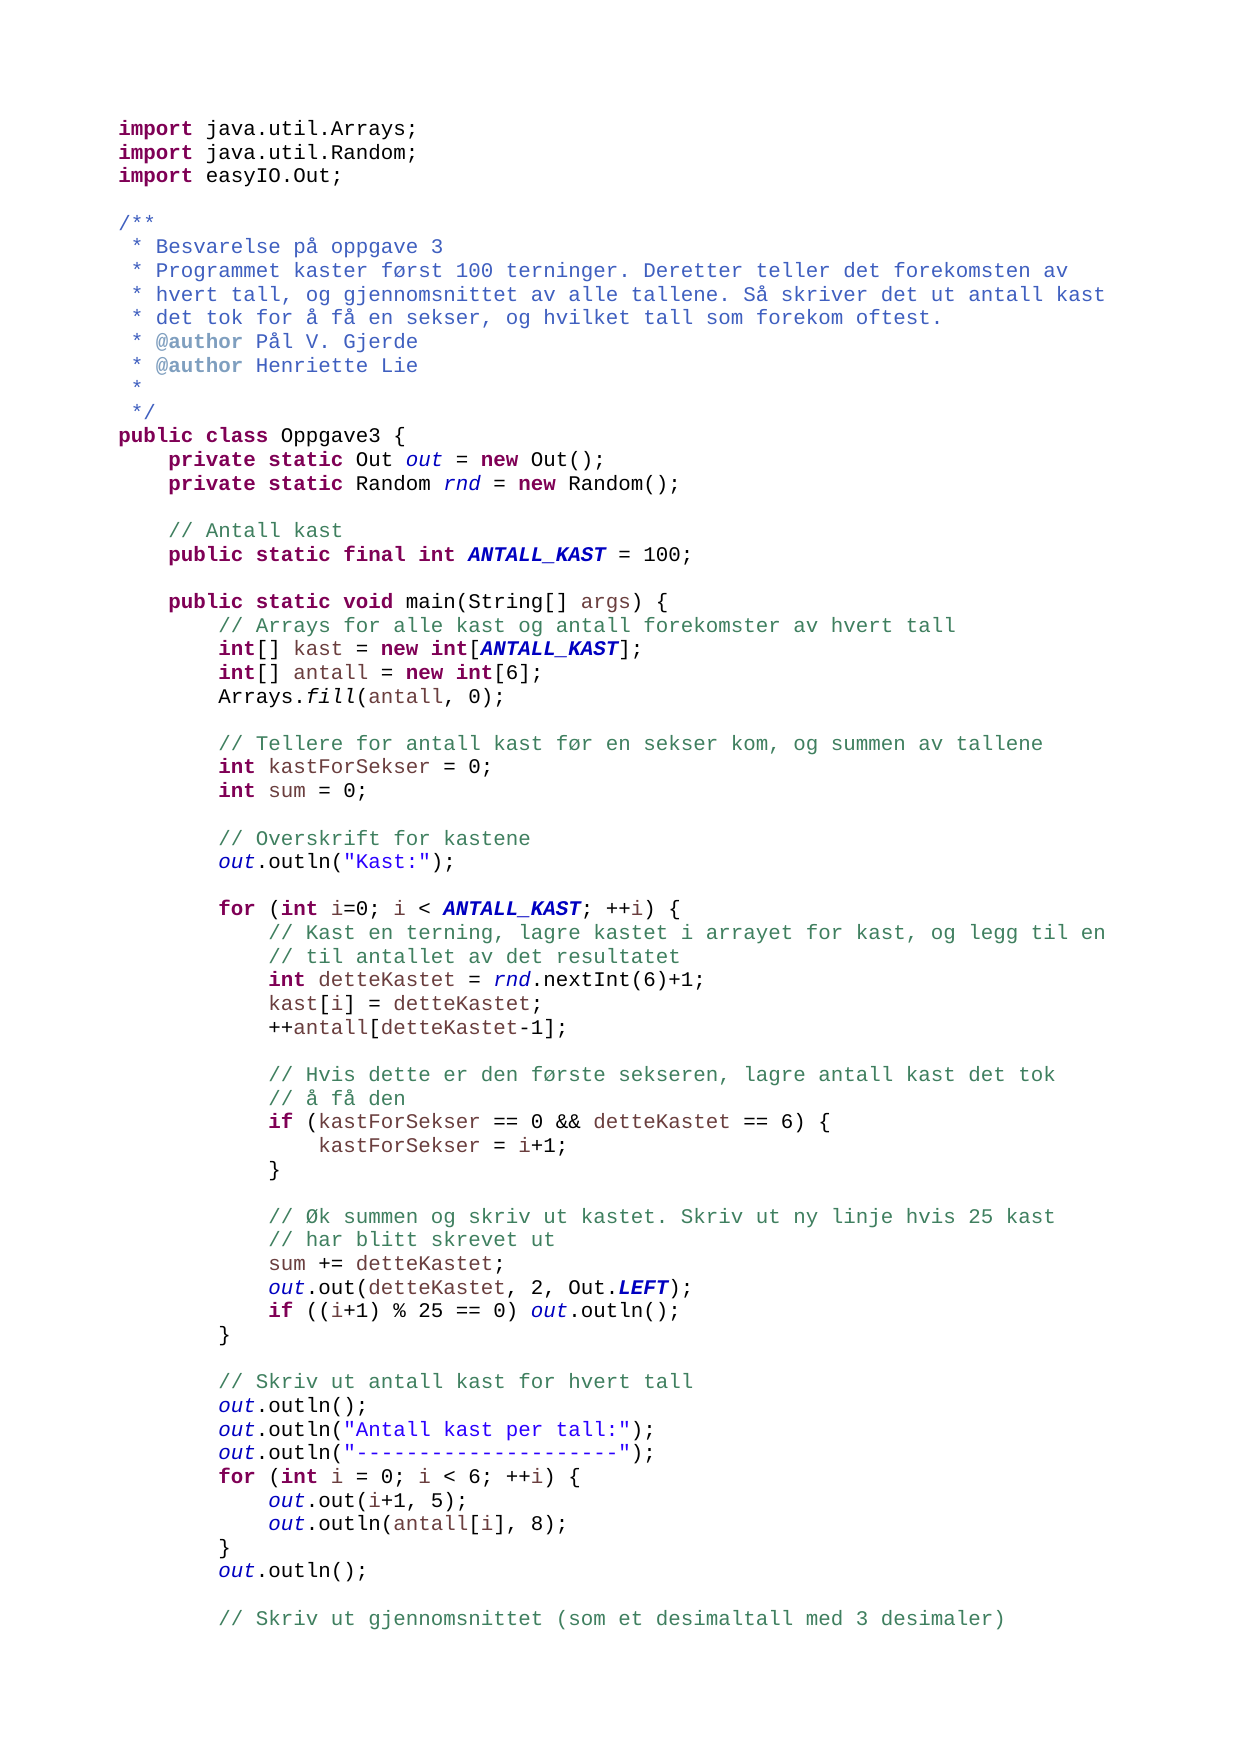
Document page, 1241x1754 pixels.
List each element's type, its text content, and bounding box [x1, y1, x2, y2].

text Arrays.fill(antall, 0); [118, 686, 1122, 709]
text out.outln("---------------------"); [118, 1442, 1122, 1466]
text out.outln(); [118, 1561, 1122, 1584]
text if (kastForSekser == 0 && detteKastet == 6) { [118, 1111, 1122, 1135]
text out.out(detteKastet, 2, Out.LEFT); [118, 1277, 1122, 1300]
text int[] kast = new int[ANTALL_KAST]; [118, 638, 1122, 662]
text import java.util.Arrays; [118, 118, 1122, 142]
text * [118, 378, 1122, 402]
text * Besvarelse på oppgave 3 [118, 236, 1122, 260]
text private static Out out = new Out(); [118, 449, 1122, 473]
text kast[i] = detteKastet; [118, 993, 1122, 1017]
text out.outln("Kast:"); [118, 851, 1122, 875]
text int detteKastet = rnd.nextInt(6)+1; [118, 969, 1122, 993]
text // Tellere for antall kast før en sekser kom, og summen av tallene [118, 733, 1122, 757]
text int kastForSekser = 0; [118, 757, 1122, 780]
text int sum = 0; [118, 780, 1122, 804]
text ++antall[detteKastet-1]; [118, 1017, 1122, 1040]
text out.outln(); [118, 1395, 1122, 1419]
text } [118, 1537, 1122, 1561]
text // Hvis dette er den første sekseren, lagre antall kast det tok [118, 1064, 1122, 1088]
text for (int i=0; i < ANTALL_KAST; ++i) { [118, 898, 1122, 922]
text // å få den [118, 1088, 1122, 1111]
text sum += detteKastet; [118, 1253, 1122, 1277]
text // Øk summen og skriv ut kastet. Skriv ut ny linje hvis 25 kast [118, 1206, 1122, 1229]
text import easyIO.Out; [118, 165, 1122, 189]
text */ [118, 402, 1122, 426]
text if ((i+1) % 25 == 0) out.outln(); [118, 1300, 1122, 1324]
text // til antallet av det resultatet [118, 946, 1122, 969]
text public class Oppgave3 { [118, 426, 1122, 449]
text out.out(i+1, 5); [118, 1489, 1122, 1513]
text int[] antall = new int[6]; [118, 662, 1122, 686]
text public static final int ANTALL_KAST = 100; [118, 544, 1122, 567]
text } [118, 1324, 1122, 1348]
text * det tok for å få en sekser, og hvilket tall som forekom oftest. [118, 307, 1122, 331]
text // Kast en terning, lagre kastet i arrayet for kast, og legg til en [118, 922, 1122, 946]
text import java.util.Random; [118, 142, 1122, 165]
text for (int i = 0; i < 6; ++i) { [118, 1466, 1122, 1489]
text * hvert tall, og gjennomsnittet av alle tallene. Så skriver det ut antall kast [118, 284, 1122, 307]
text // Arrays for alle kast og antall forekomster av hvert tall [118, 615, 1122, 638]
text * @author Pål V. Gjerde [118, 331, 1122, 354]
text // Skriv ut antall kast for hvert tall [118, 1371, 1122, 1395]
text out.outln("Antall kast per tall:"); [118, 1419, 1122, 1442]
text } [118, 1158, 1122, 1182]
text kastForSekser = i+1; [118, 1135, 1122, 1158]
text * Programmet kaster først 100 terninger. Deretter teller det forekomsten av [118, 260, 1122, 284]
text // Overskrift for kastene [118, 827, 1122, 851]
text private static Random rnd = new Random(); [118, 473, 1122, 496]
text // Antall kast [118, 520, 1122, 544]
text /** [118, 213, 1122, 236]
text public static void main(String[] args) { [118, 591, 1122, 615]
text // Skriv ut gjennomsnittet (som et desimaltall med 3 desimaler) [118, 1608, 1122, 1631]
text // har blitt skrevet ut [118, 1229, 1122, 1253]
text out.outln(antall[i], 8); [118, 1513, 1122, 1537]
text * @author Henriette Lie [118, 354, 1122, 378]
